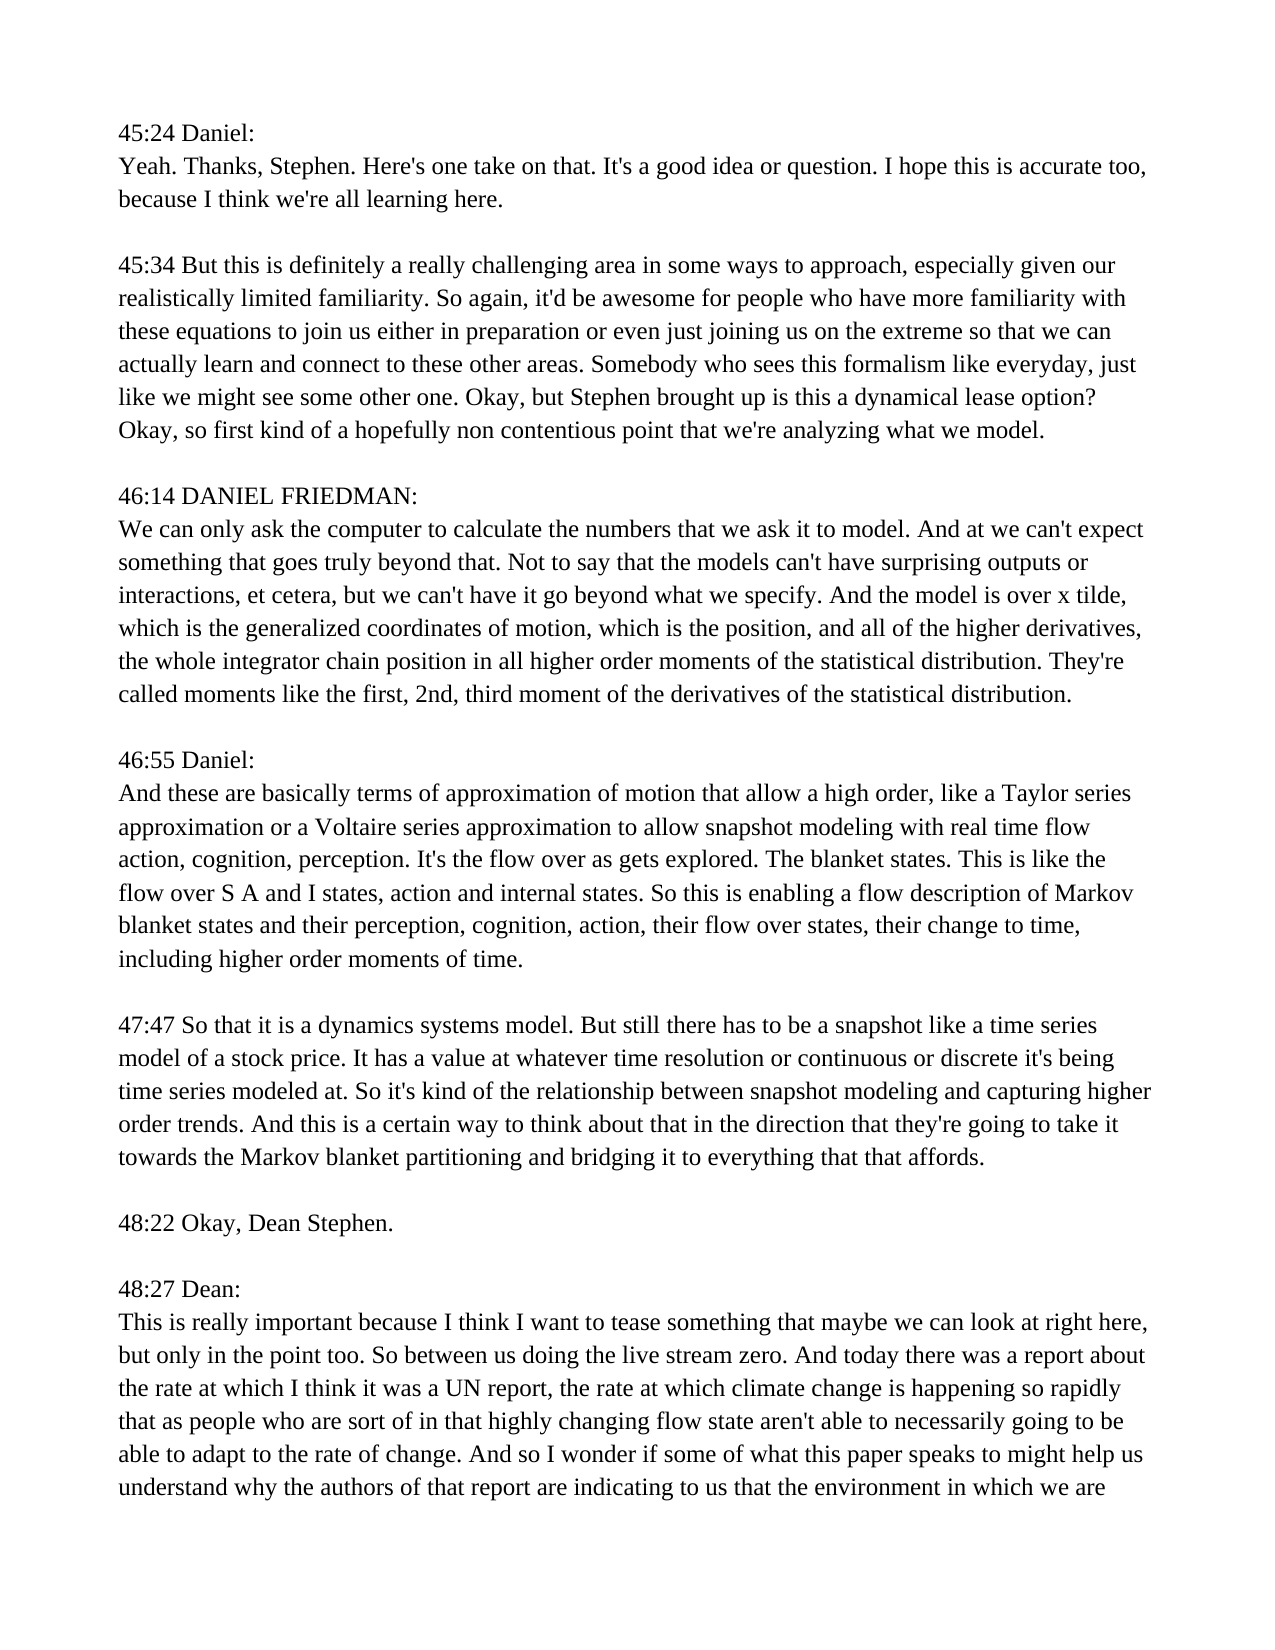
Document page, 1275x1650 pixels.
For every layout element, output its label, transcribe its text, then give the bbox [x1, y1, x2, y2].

text 45:24 Daniel: Yeah. Thanks, Stephen. Here's one take on that. It's a good idea or question. I hope this is accurate too, because I think we're all learning here. 45:34 But this is definitely a really challenging area in some ways to approach, especially given our realistically limited familiarity. So again, it'd be awesome for people who have more familiarity with these equations to join us either in preparation or even just joining us on the extreme so that we can actually learn and connect to these other areas. Somebody who sees this formalism like everyday, just like we might see some other one. Okay, but Stephen brought up is this a dynamical lease option? Okay, so first kind of a hopefully non contentious point that we're analyzing what we model. 46:14 DANIEL FRIEDMAN: We can only ask the computer to calculate the numbers that we ask it to model. And at we can't expect something that goes truly beyond that. Not to say that the models can't have surprising outputs or interactions, et cetera, but we can't have it go beyond what we specify. And the model is over x tilde, which is the generalized coordinates of motion, which is the position, and all of the higher derivatives, the whole integrator chain position in all higher order moments of the statistical distribution. They're called moments like the first, 2nd, third moment of the derivatives of the statistical distribution. 46:55 Daniel: And these are basically terms of approximation of motion that allow a high order, like a Taylor series approximation or a Voltaire series approximation to allow snapshot modeling with real time flow action, cognition, perception. It's the flow over as gets explored. The blanket states. This is like the flow over S A and I states, action and internal states. So this is enabling a flow description of Markov blanket states and their perception, cognition, action, their flow over states, their change to time, including higher order moments of time. 47:47 So that it is a dynamics systems model. But still there has to be a snapshot like a time series model of a stock price. It has a value at whatever time resolution or continuous or discrete it's being time series modeled at. So it's kind of the relationship between snapshot modeling and capturing higher order trends. And this is a certain way to think about that in the direction that they're going to take it towards the Markov blanket partitioning and bridging it to everything that that affords. 48:22 Okay, Dean Stephen. 48:27 Dean: This is really important because I think I want to tease something that maybe we can look at right here, but only in the point too. So between us doing the live stream zero. And today there was a report about the rate at which I think it was a UN report, the rate at which climate change is happening so rapidly that as people who are sort of in that highly changing flow state aren't able to necessarily going to be able to adapt to the rate of change. And so I wonder if some of what this paper speaks to might help us understand why the authors of that report are indicating to us that the environment in which we are [118, 118, 1157, 1501]
